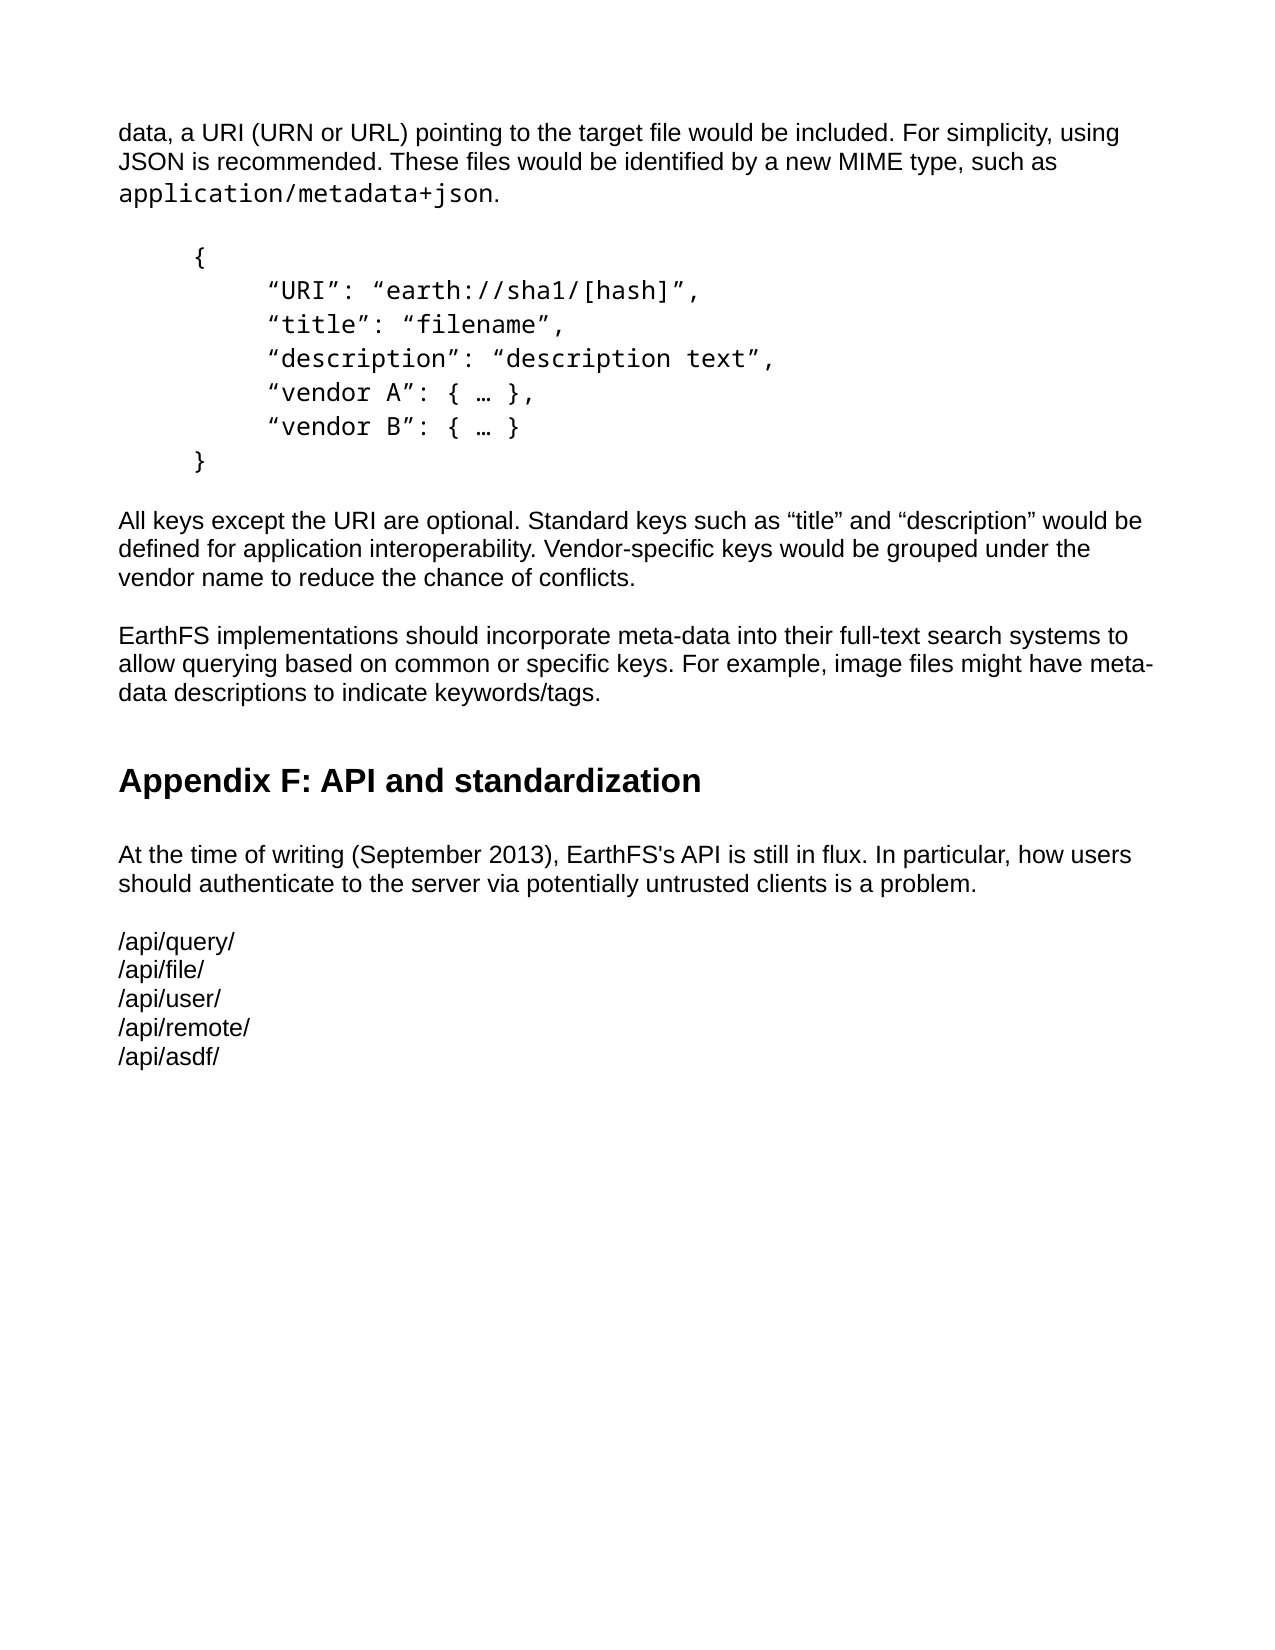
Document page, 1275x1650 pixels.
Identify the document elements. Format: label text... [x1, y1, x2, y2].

text /api/query/ [118, 927, 1157, 956]
text “URI”: “earth://sha1/[hash]”, [192, 272, 1157, 307]
text “title”: “filename”, [192, 307, 1157, 341]
text EarthFS implementations should incorporate meta-data into their full-text search systems to allow querying based on common or specific keys. For example, image files might have meta-data descriptions to indicate keywords/tags. [118, 621, 1157, 707]
text At the time of writing (September 2013), EarthFS's API is still in flux. In particular, how users should authenticate to the server via potentially untrusted clients is a problem. [118, 841, 1157, 898]
text “description”: “description text”, [192, 341, 1157, 375]
text All keys except the URI are optional. Standard keys such as “title” and “description” would be defined for application interoperability. Vendor-specific keys would be grouped under the vendor name to reduce the chance of conflicts. [118, 506, 1157, 592]
text /api/remote/ [118, 1013, 1157, 1042]
text { [192, 238, 1157, 272]
text } [192, 443, 1157, 477]
text data, a URI (URN or URL) pointing to the target file would be included. For simplicity, using JSON is recommended. These files would be identified by a new MIME type, such as application/metadata+json. [118, 118, 1157, 210]
text /api/asdf/ [118, 1042, 1157, 1071]
text /api/file/ [118, 956, 1157, 984]
text “vendor B”: { … } [192, 409, 1157, 443]
subtitle Appendix F: API and standardization [118, 761, 1157, 799]
text “vendor A”: { … }, [192, 375, 1157, 409]
text /api/user/ [118, 984, 1157, 1013]
